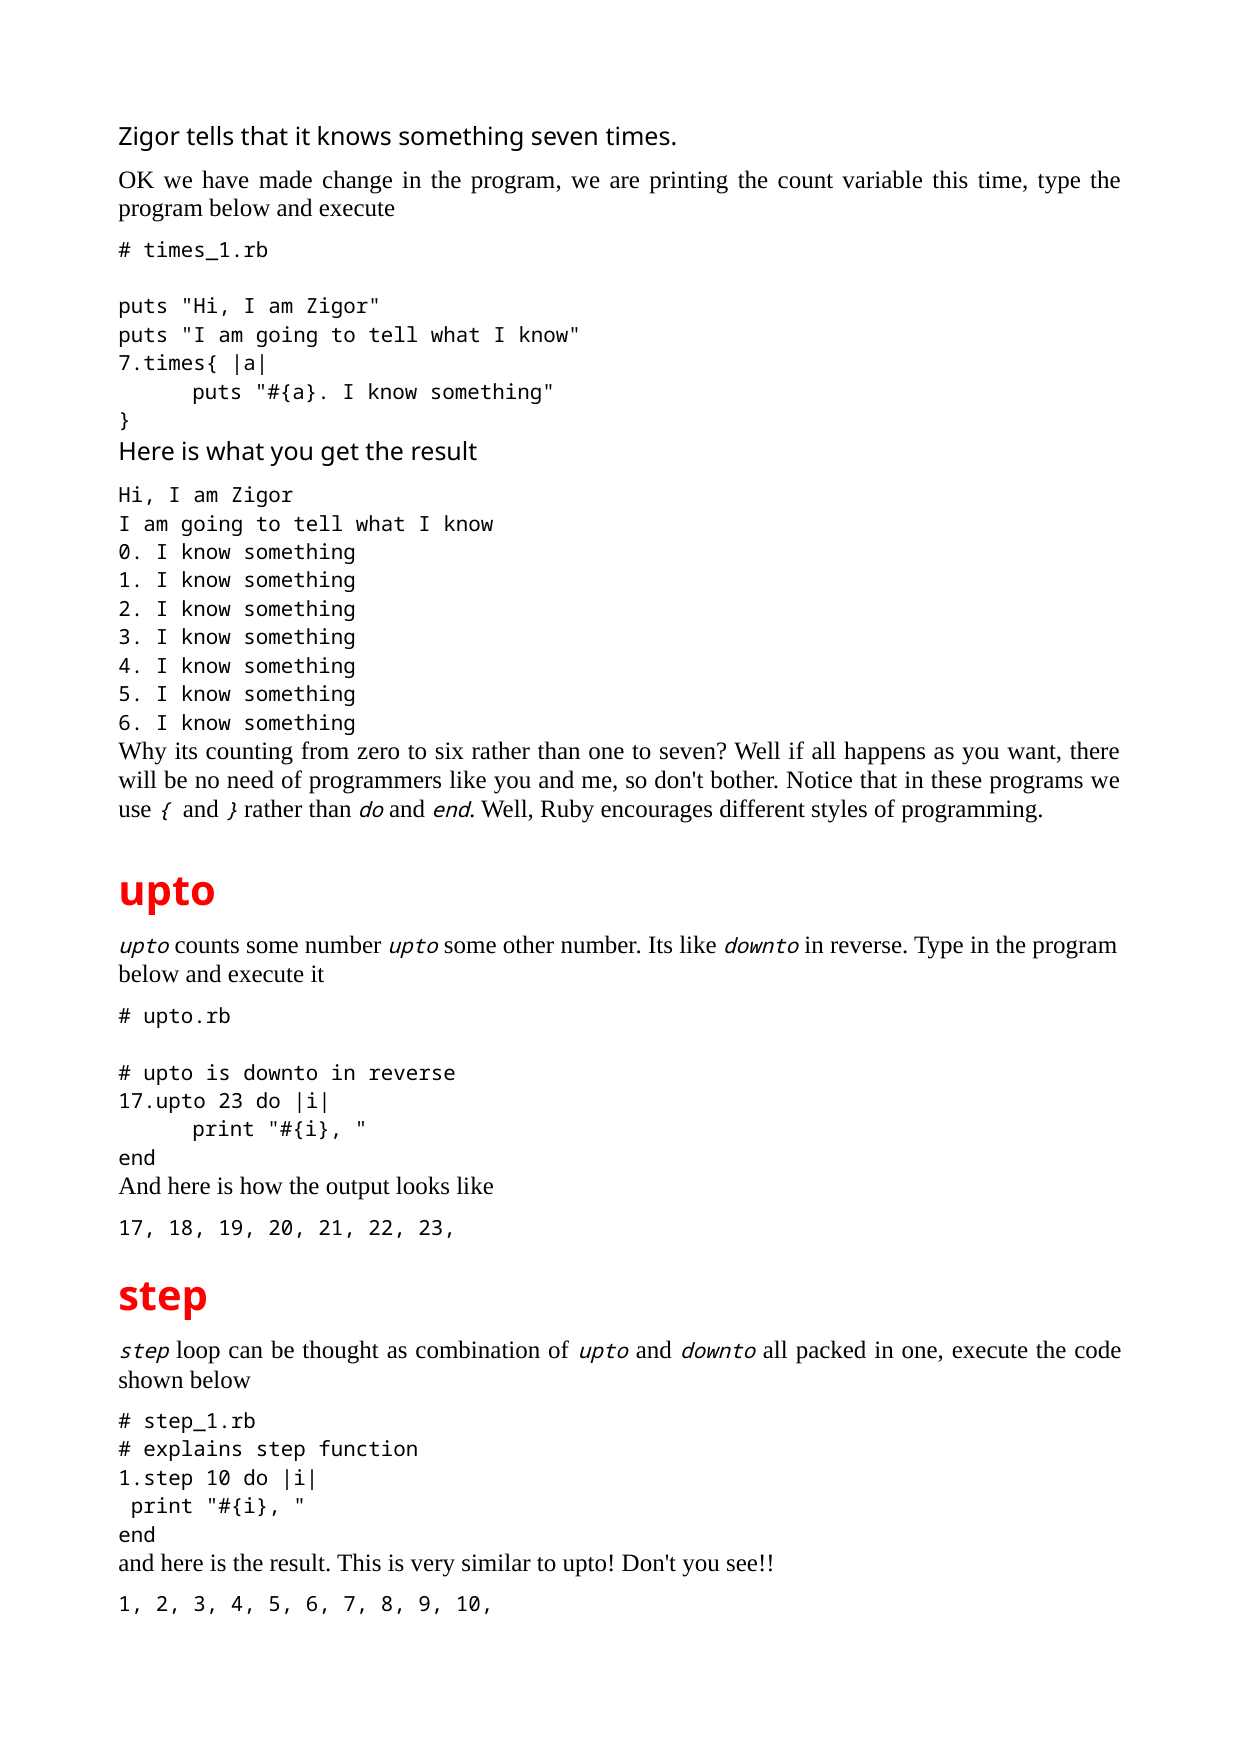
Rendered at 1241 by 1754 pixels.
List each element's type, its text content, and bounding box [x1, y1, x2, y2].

text upto counts some number upto some other number. Its like downto in reverse. Type in the program below and execute it [118, 930, 1122, 988]
text OK we have made change in the program, we are printing the count variable this time, type the program below and execute [118, 165, 1122, 222]
text 6. I know something [118, 708, 1122, 736]
text print "#{i}, " [118, 1491, 1122, 1520]
text Zigor tells that it knows something seven times. [118, 118, 1122, 152]
text puts "I am going to tell what I know" [118, 320, 1122, 348]
text I am going to tell what I know [118, 509, 1122, 537]
text 7.times{ |a| [118, 348, 1122, 377]
text 17.upto 23 do |i| [118, 1086, 1122, 1114]
text # upto.rb [118, 1001, 1122, 1029]
text print "#{i}, " [118, 1114, 1122, 1143]
text 1, 2, 3, 4, 5, 6, 7, 8, 9, 10, [118, 1589, 1122, 1618]
text 17, 18, 19, 20, 21, 22, 23, [118, 1213, 1122, 1241]
text 1. I know something [118, 566, 1122, 594]
text 3. I know something [118, 622, 1122, 651]
text # upto is downto in reverse [118, 1058, 1122, 1086]
text # step_1.rb [118, 1406, 1122, 1434]
text Hi, I am Zigor [118, 480, 1122, 509]
text Here is what you get the result [118, 434, 1122, 468]
text puts "#{a}. I know something" [118, 377, 1122, 405]
text end [118, 1143, 1122, 1171]
text # times_1.rb [118, 235, 1122, 263]
text 2. I know something [118, 594, 1122, 622]
text and here is the result. This is very similar to upto! Don't you see!! [118, 1548, 1122, 1577]
text 4. I know something [118, 651, 1122, 679]
subtitle upto [118, 861, 1122, 917]
text 1.step 10 do |i| [118, 1463, 1122, 1491]
text And here is how the output looks like [118, 1171, 1122, 1200]
text # explains step function [118, 1434, 1122, 1463]
text Why its counting from zero to six rather than one to seven? Well if all happens as you want, there will be no need of programmers like you and me, so don't bother. Notice that in these programs we use { and } rather than do and end. Well, Ruby encourages different styles of programming. [118, 736, 1122, 823]
subtitle step [118, 1266, 1122, 1323]
text step loop can be thought as combination of upto and downto all packed in one, execute the code shown below [118, 1335, 1122, 1393]
text 5. I know something [118, 679, 1122, 708]
text puts "Hi, I am Zigor" [118, 292, 1122, 320]
text 0. I know something [118, 537, 1122, 566]
text } [118, 405, 1122, 434]
text end [118, 1520, 1122, 1548]
